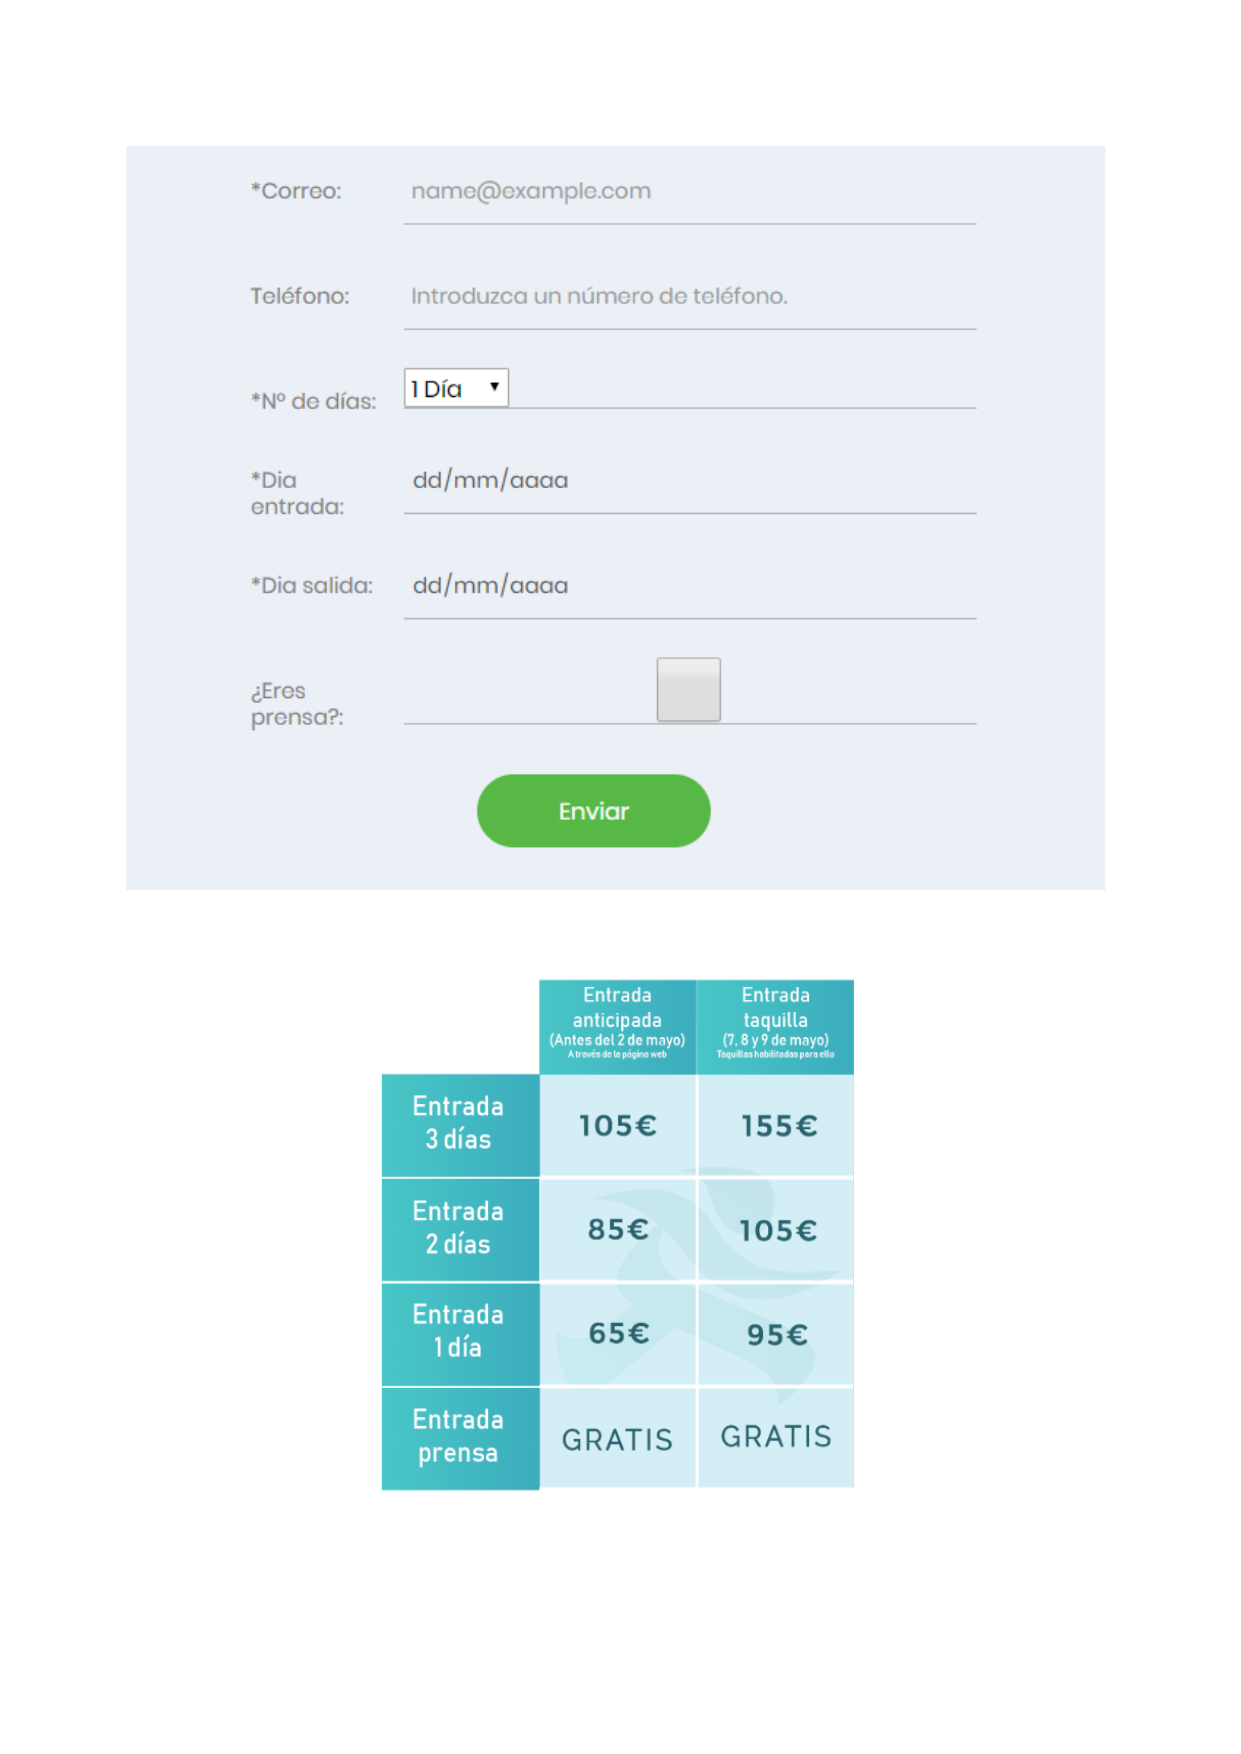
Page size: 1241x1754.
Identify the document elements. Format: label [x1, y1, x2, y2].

picture [342, 947, 898, 1505]
picture [118, 146, 1123, 890]
